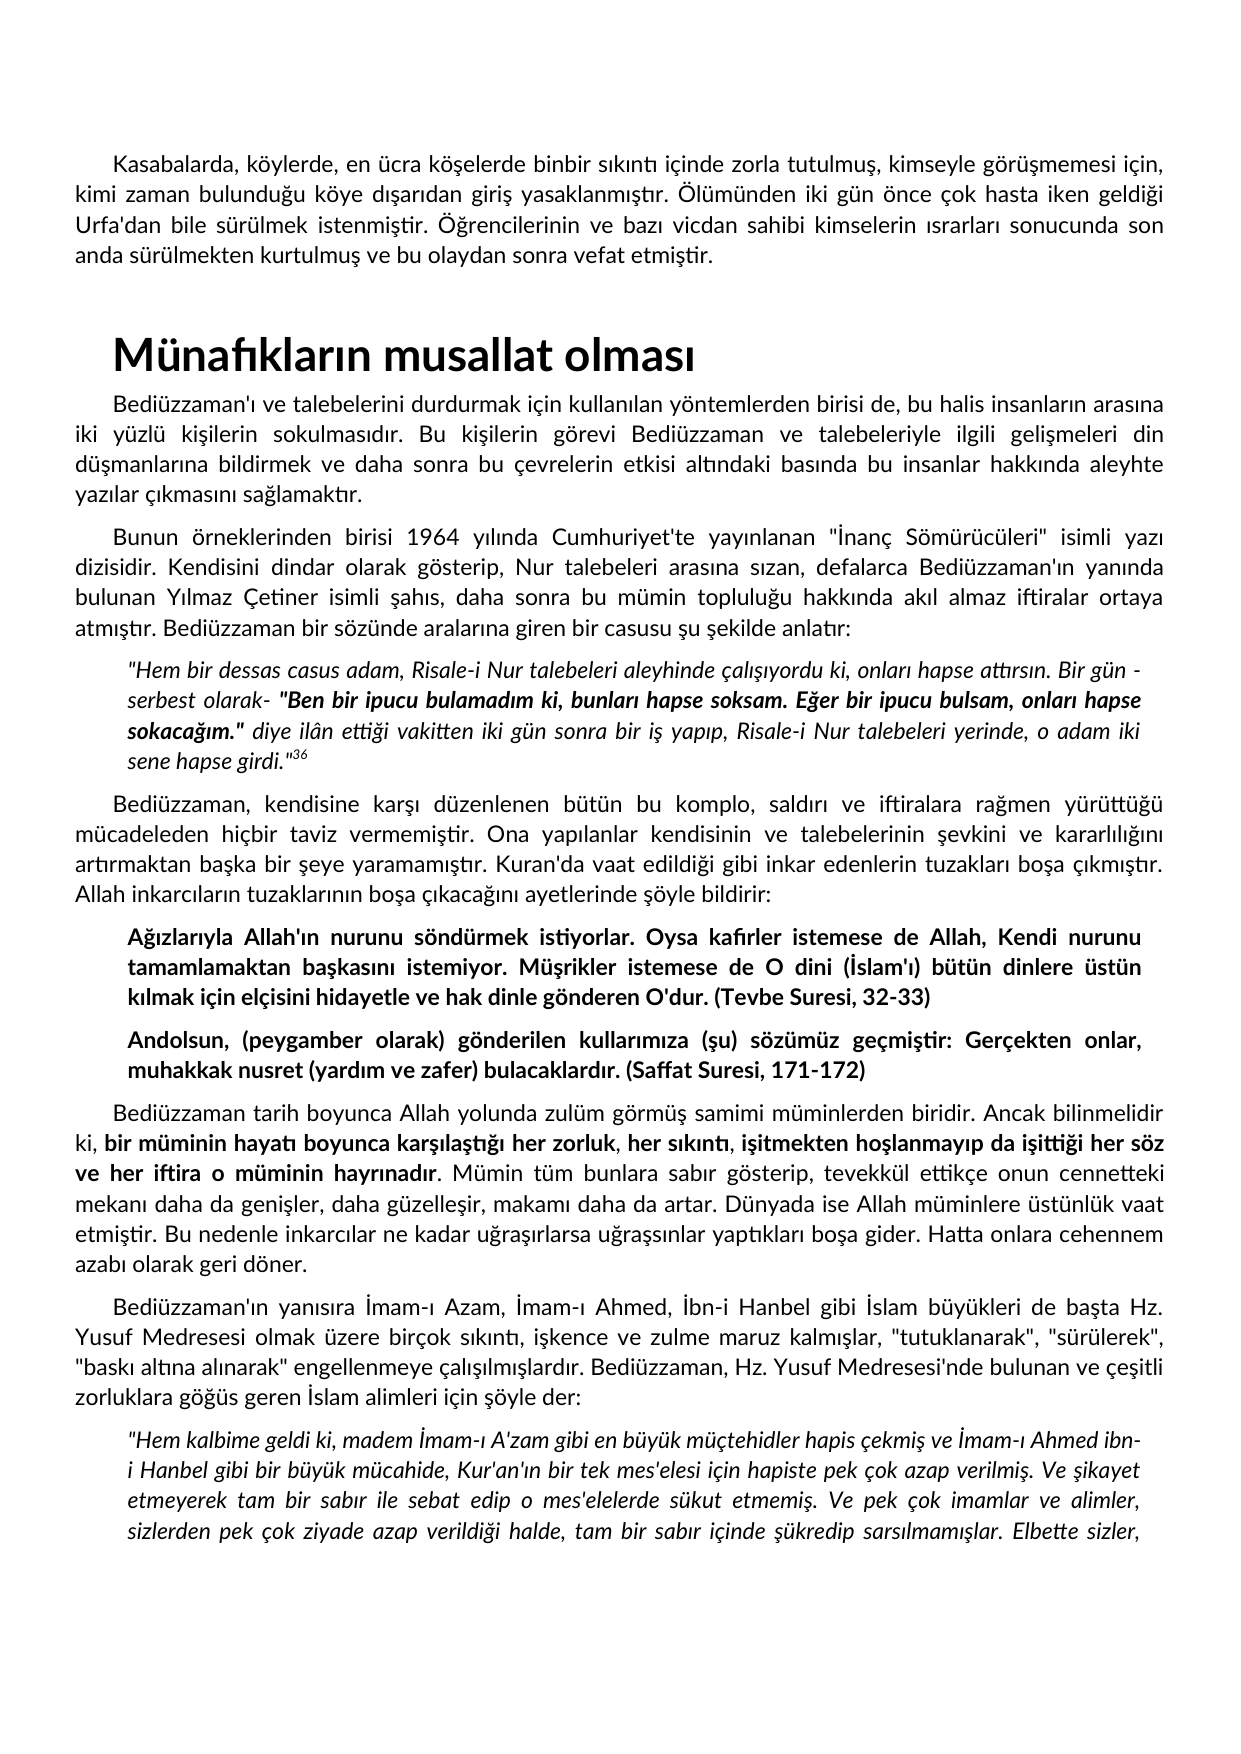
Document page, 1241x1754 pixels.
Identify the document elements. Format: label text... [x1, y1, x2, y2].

text Bediüzzaman tarih boyunca Allah yolunda zulüm görmüş samimi müminlerden biridir. Ancak bilinmelidir ki, bir müminin hayatı boyunca karşılaştığı her zorluk, her sıkıntı, işitmekten hoşlanmayıp da işittiği her söz ve her iftira o müminin hayrınadır. Mümin tüm bunlara sabır gösterip, tevekkül ettikçe onun cennetteki mekanı daha da genişler, daha güzelleşir, makamı daha da artar. Dünyada ise Allah müminlere üstünlük vaat etmiştir. Bu nedenle inkarcılar ne kadar uğraşırlarsa uğraşsınlar yaptıkları boşa gider. Hatta onlara cehennem azabı olarak geri döner. [75, 1099, 1165, 1277]
text Andolsun, (peygamber olarak) gönderilen kullarımıza (şu) sözümüz geçmiştir: Gerçekten onlar, muhakkak nusret (yardım ve zafer) bulacaklardır. (Saffat Suresi, 171-172) [127, 1026, 1143, 1083]
text "Hem kalbime geldi ki, madem İmam-ı A'zam gibi en büyük müçtehidler hapis çekmiş ve İmam-ı Ahmed ibn-i Hanbel gibi bir büyük mücahide, Kur'an'ın bir tek mes'elesi için hapiste pek çok azap verilmiş. Ve şikayet etmeyerek tam bir sabır ile sebat edip o mes'elelerde sükut etmemiş. Ve pek çok imamlar ve alimler, sizlerden pek çok ziyade azap verildiği halde, tam bir sabır içinde şükredip sarsılmamışlar. Elbette sizler, [127, 1426, 1143, 1544]
text Ağızlarıyla Allah'ın nurunu söndürmek istiyorlar. Oysa kafirler istemese de Allah, Kendi nurunu tamamlamaktan başkasını istemiyor. Müşrikler istemese de O dini (İslam'ı) bütün dinlere üstün kılmak için elçisini hidayetle ve hak dinle gönderen O'dur. (Tevbe Suresi, 32-33) [127, 923, 1143, 1011]
text "Hem bir dessas casus adam, Risale-i Nur talebeleri aleyhinde çalışıyordu ki, onları hapse attırsın. Bir gün -serbest olarak- "Ben bir ipucu bulamadım ki, bunları hapse soksam. Eğer bir ipucu bulsam, onları hapse sokacağım." diye ilân ettiği vakitten iki gün sonra bir iş yapıp, Risale-i Nur talebeleri yerinde, o adam iki sene hapse girdi."36 [127, 656, 1143, 774]
subtitle Münafıkların musallat olması [112, 326, 1165, 381]
text Kasabalarda, köylerde, en ücra köşelerde binbir sıkıntı içinde zorla tutulmuş, kimseyle görüşmemesi için, kimi zaman bulunduğu köye dışarıdan giriş yasaklanmıştır. Ölümünden iki gün önce çok hasta iken geldiği Urfa'dan bile sürülmek istenmiştir. Öğrencilerinin ve bazı vicdan sahibi kimselerin ısrarları sonucunda son anda sürülmekten kurtulmuş ve bu olaydan sonra vefat etmiştir. [75, 150, 1165, 268]
text Bunun örneklerinden birisi 1964 yılında Cumhuriyet'te yayınlanan "İnanç Sömürücüleri" isimli yazı dizisidir. Kendisini dindar olarak gösterip, Nur talebeleri arasına sızan, defalarca Bediüzzaman'ın yanında bulunan Yılmaz Çetiner isimli şahıs, daha sonra bu mümin topluluğu hakkında akıl almaz iftiralar ortaya atmıştır. Bediüzzaman bir sözünde aralarına giren bir casusu şu şekilde anlatır: [75, 523, 1165, 641]
text Bediüzzaman, kendisine karşı düzenlenen bütün bu komplo, saldırı ve iftiralara rağmen yürüttüğü mücadeleden hiçbir taviz vermemiştir. Ona yapılanlar kendisinin ve talebelerinin şevkini ve kararlılığını artırmaktan başka bir şeye yaramamıştır. Kuran'da vaat edildiği gibi inkar edenlerin tuzakları boşa çıkmıştır. Allah inkarcıların tuzaklarının boşa çıkacağını ayetlerinde şöyle bildirir: [75, 789, 1165, 907]
text Bediüzzaman'ın yanısıra İmam-ı Azam, İmam-ı Ahmed, İbn-i Hanbel gibi İslam büyükleri de başta Hz. Yusuf Medresesi olmak üzere birçok sıkıntı, işkence ve zulme maruz kalmışlar, "tutuklanarak", "sürülerek", "baskı altına alınarak" engellenmeye çalışılmışlardır. Bediüzzaman, Hz. Yusuf Medresesi'nde bulunan ve çeşitli zorluklara göğüs geren İslam alimleri için şöyle der: [75, 1292, 1165, 1411]
text Bediüzzaman'ı ve talebelerini durdurmak için kullanılan yöntemlerden birisi de, bu halis insanların arasına iki yüzlü kişilerin sokulmasıdır. Bu kişilerin görevi Bediüzzaman ve talebeleriyle ilgili gelişmeleri din düşmanlarına bildirmek ve daha sonra bu çevrelerin etkisi altındaki basında bu insanlar hakkında aleyhte yazılar çıkmasını sağlamaktır. [75, 389, 1165, 507]
